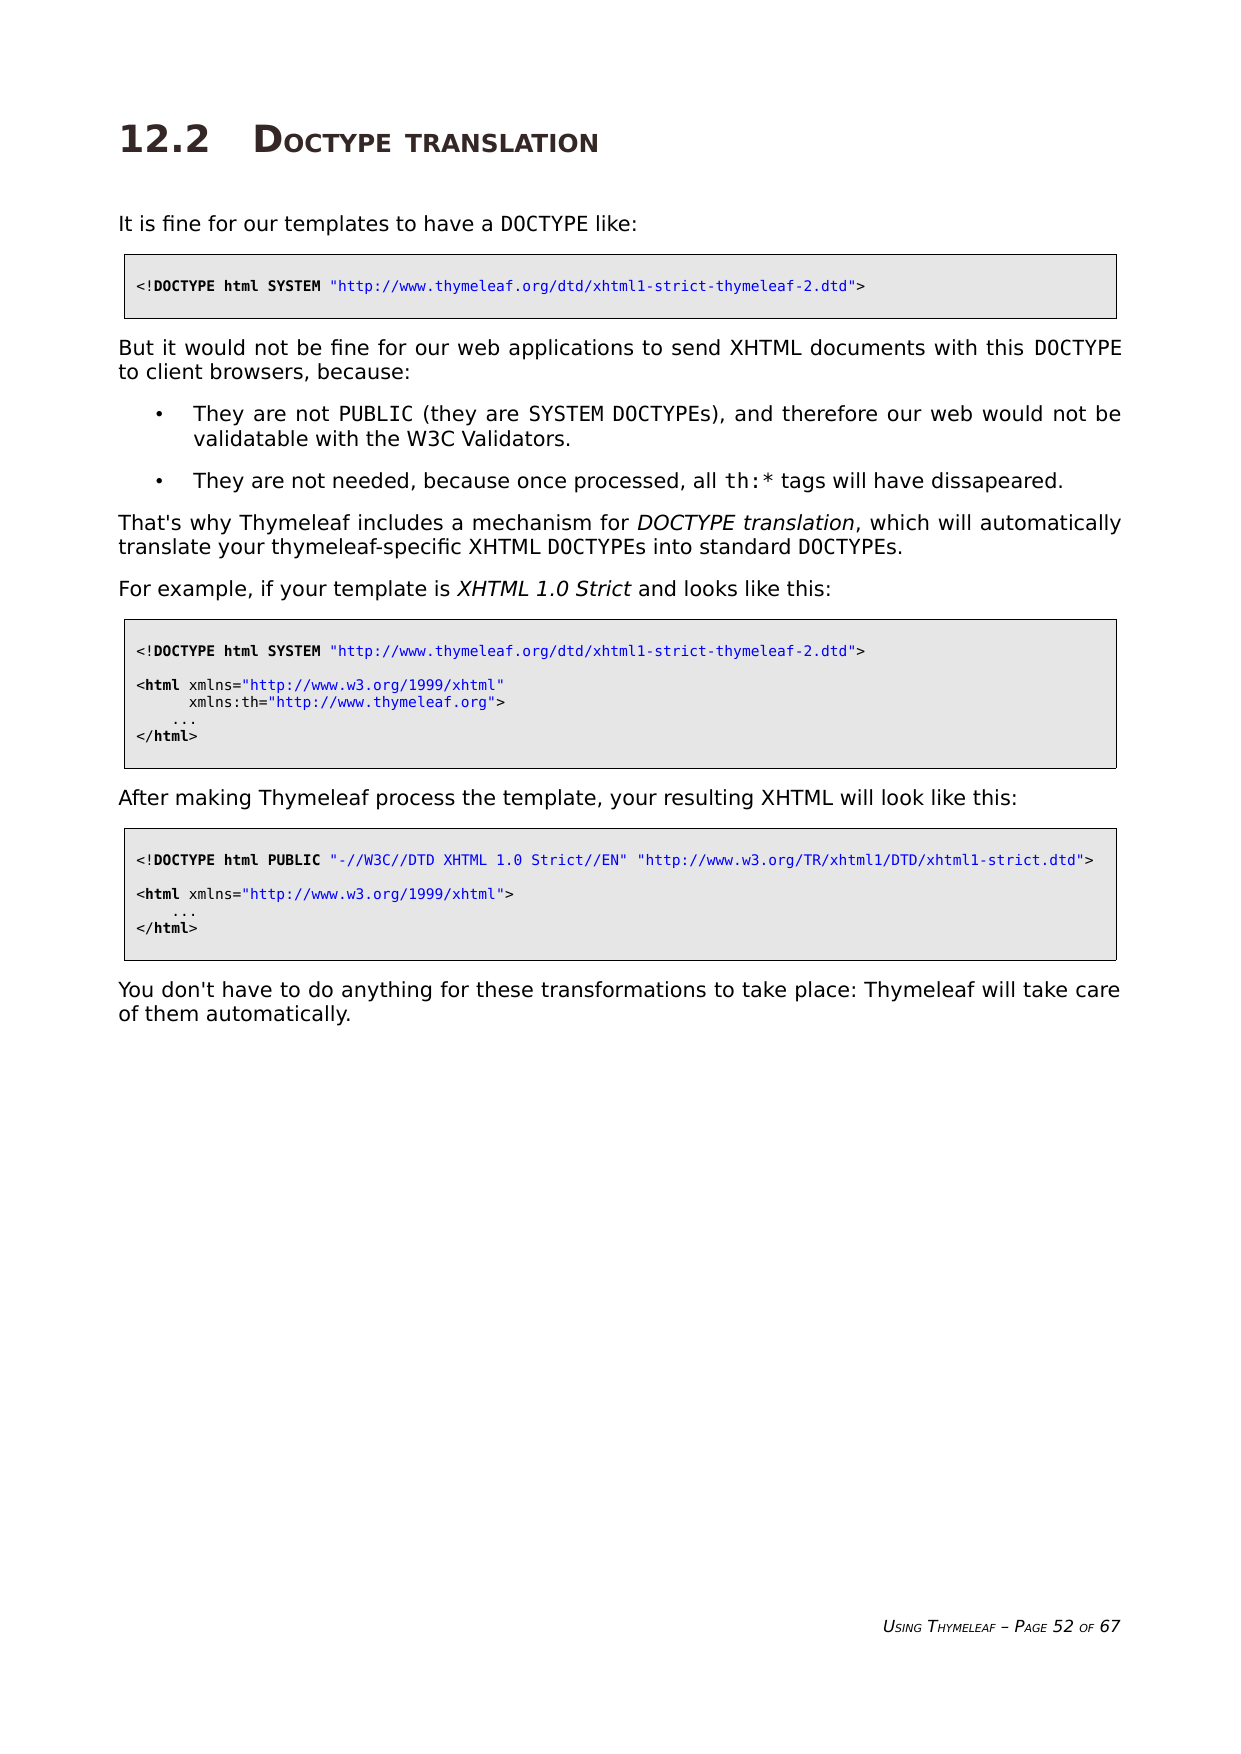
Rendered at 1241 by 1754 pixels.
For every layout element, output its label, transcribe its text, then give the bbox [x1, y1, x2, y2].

list They are not needed, because once processed, all th:* tags will have dissapeared. [156, 469, 1122, 493]
list They are not PUBLIC (they are SYSTEM DOCTYPEs), and therefore our web would not be validatable with the W3C Validators. [156, 402, 1122, 451]
text <!DOCTYPE html SYSTEM "http://www.thymeleaf.org/dtd/xhtml1-strict-thymeleaf-2.dtd"> [125, 255, 1116, 318]
text After making Thymeleaf process the template, your resulting XHTML will look like this: [118, 786, 1122, 810]
text But it would not be fine for our web applications to send XHTML documents with this DOCTYPE to client browsers, because: [118, 336, 1122, 385]
text <!DOCTYPE html PUBLIC "-//W3C//DTD XHTML 1.0 Strict//EN" "http://www.w3.org/TR/xhtml1/DTD/xhtml1-strict.dtd"> <html xmlns="http://www.w3.org/1999/xhtml"> ... </html> [125, 829, 1116, 960]
text That's why Thymeleaf includes a mechanism for DOCTYPE translation, which will automatically translate your thymeleaf-specific XHTML DOCTYPEs into standard DOCTYPEs. [118, 511, 1122, 559]
text For example, if your template is XHTML 1.0 Strict and looks like this: [118, 577, 1122, 601]
text It is fine for our templates to have a DOCTYPE like: [118, 212, 1122, 236]
text You don't have to do anything for these transformations to take place: Thymeleaf will take care of them automatically. [118, 978, 1122, 1027]
subtitle Doctype translation [118, 118, 1122, 162]
text <!DOCTYPE html SYSTEM "http://www.thymeleaf.org/dtd/xhtml1-strict-thymeleaf-2.dtd"> <html xmlns="http://www.w3.org/1999/xhtml" xmlns:th="http://www.thymeleaf.org"> ... </html> [125, 620, 1116, 768]
